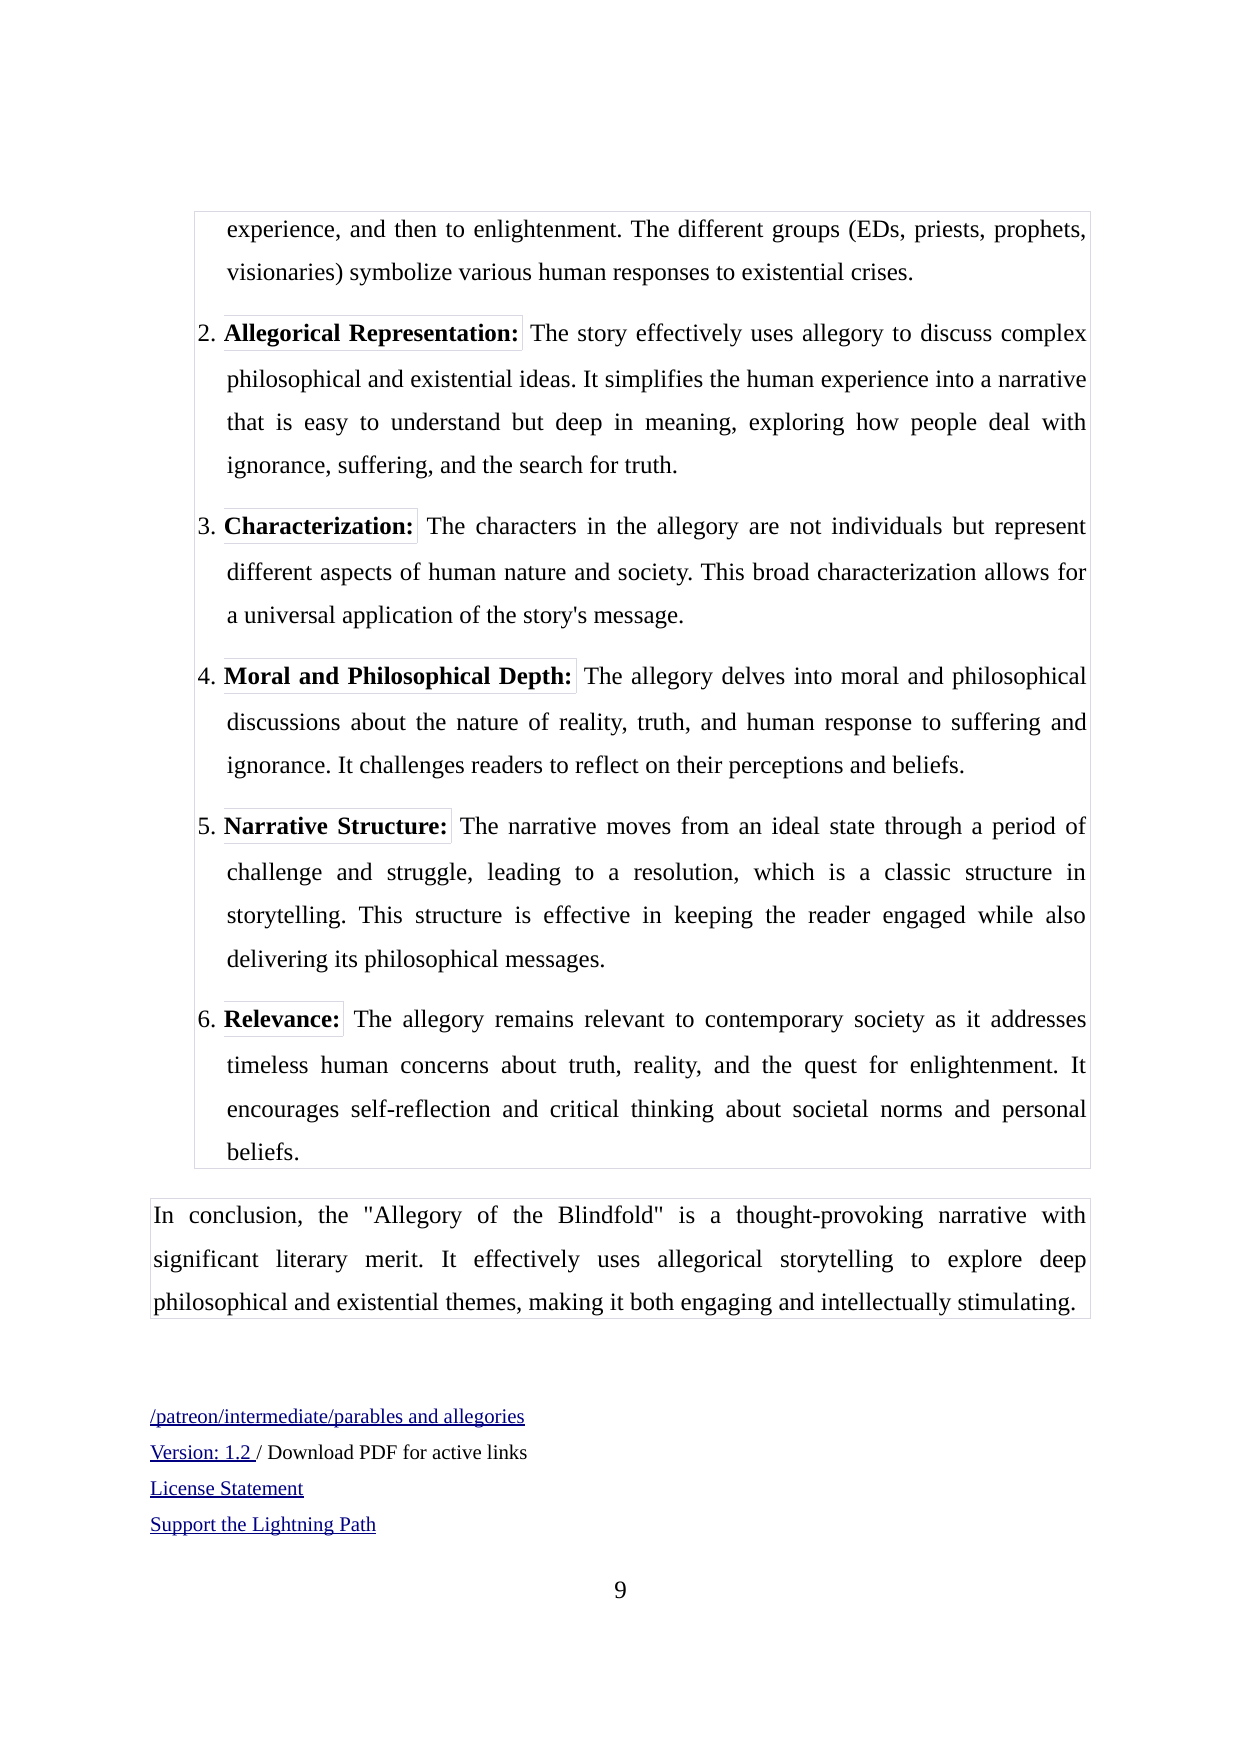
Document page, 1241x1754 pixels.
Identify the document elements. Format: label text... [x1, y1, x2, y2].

text In conclusion, the "Allegory of the Blindfold" is a thought-provoking narrative with significant literary merit. It effectively uses allegorical storytelling to explore deep philosophical and existential themes, making it both engaging and intellectually stimulating. [151, 1199, 1090, 1318]
list Characterization: The characters in the allegory are not individuals but represent different aspects of human nature and society. This broad characterization allows for a universal application of the story's message. [195, 505, 1090, 629]
list experience, and then to enlightenment. The different groups (EDs, priests, prophets, visionaries) symbolize various human responses to existential crises. [195, 212, 1090, 286]
list Allegorical Representation: The story effectively uses allegory to discuss complex philosophical and existential ideas. It simplifies the human experience into a narrative that is easy to understand but deep in meaning, exploring how people deal with ignorance, suffering, and the search for truth. [195, 312, 1090, 479]
list Relevance: The allegory remains relevant to contemporary society as it addresses timeless human concerns about truth, reality, and the quest for enlightenment. It encourages self-reflection and critical thinking about societal norms and personal beliefs. [195, 998, 1090, 1168]
list Moral and Philosophical Depth: The allegory delves into moral and philosophical discussions about the nature of reality, truth, and human response to suffering and ignorance. It challenges readers to reflect on their perceptions and beliefs. [195, 655, 1090, 779]
list Narrative Structure: The narrative moves from an ideal state through a period of challenge and struggle, leading to a resolution, which is a classic structure in storytelling. This structure is effective in keeping the reader engaged while also delivering its philosophical messages. [195, 805, 1090, 972]
